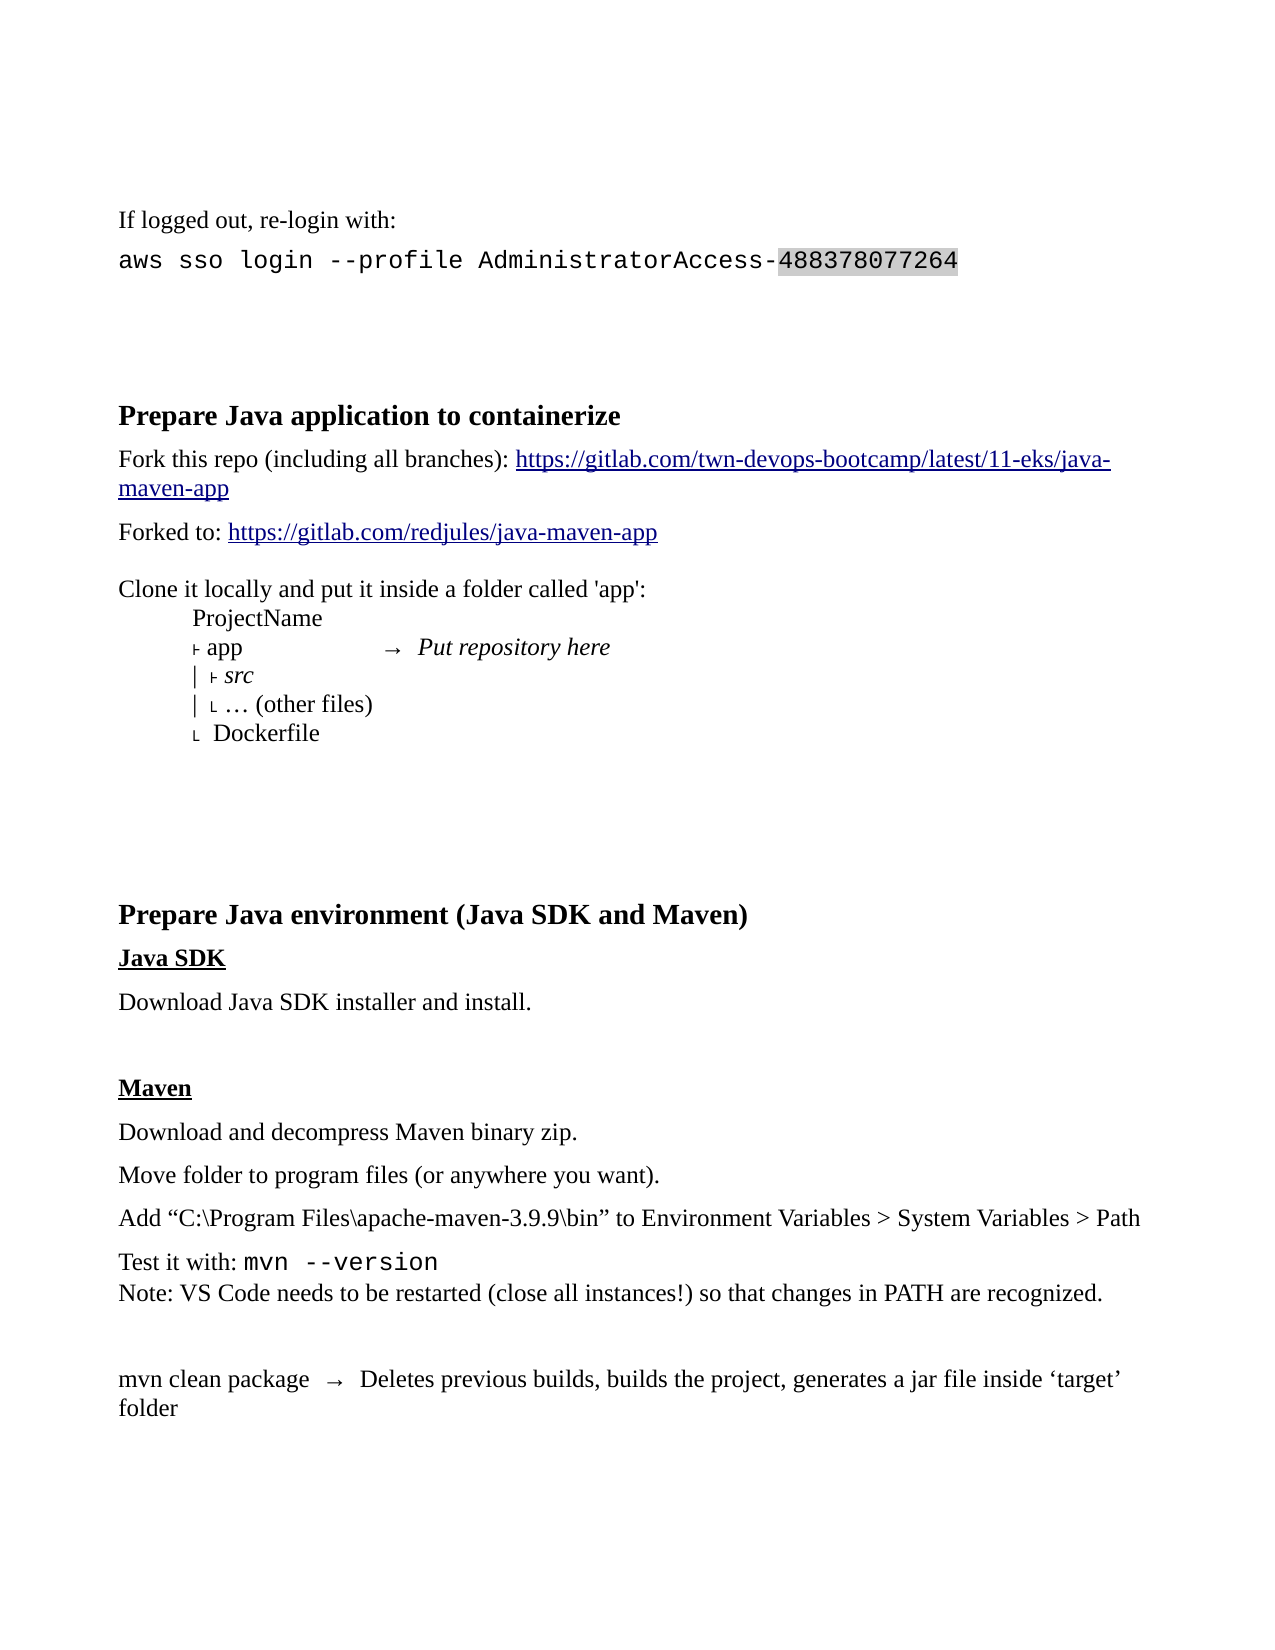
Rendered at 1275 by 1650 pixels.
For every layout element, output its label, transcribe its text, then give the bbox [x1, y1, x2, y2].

text Clone it locally and put it inside a folder called 'app': [118, 574, 1157, 603]
subtitle Prepare Java application to containerize [118, 398, 1157, 432]
text ProjectName [118, 603, 1157, 632]
text mvn clean package → Deletes previous builds, builds the project, generates a jar file inside ‘target’ folder [118, 1364, 1157, 1422]
text Fork this repo (including all branches): https://gitlab.com/twn-devops-bootcamp/latest/11-eks/java-maven-app [118, 444, 1157, 502]
text ˪ Dockerfile [118, 718, 1157, 747]
text Download and decompress Maven binary zip. [118, 1117, 1157, 1146]
text | ˫ src [118, 660, 1157, 689]
text Download Java SDK installer and install. [118, 987, 1157, 1016]
subtitle Prepare Java environment (Java SDK and Maven) [118, 897, 1157, 931]
text Maven [118, 1073, 1157, 1102]
text Note: VS Code needs to be restarted (close all instances!) so that changes in PATH are recognized. [118, 1278, 1157, 1306]
text ˫ app → Put repository here [118, 632, 1157, 660]
text Forked to: https://gitlab.com/redjules/java-maven-app [118, 517, 1157, 545]
text If logged out, re-login with: [118, 205, 1157, 233]
text Test it with: mvn --version [118, 1247, 1157, 1278]
text Add “C:\Program Files\apache-maven-3.9.9\bin” to Environment Variables > System Variables > Path [118, 1203, 1157, 1232]
text Java SDK [118, 943, 1157, 972]
text Move folder to program files (or anywhere you want). [118, 1160, 1157, 1189]
text | ˪ … (other files) [118, 689, 1157, 718]
text aws sso login --profile AdministratorAccess-488378077264 [118, 248, 1157, 276]
